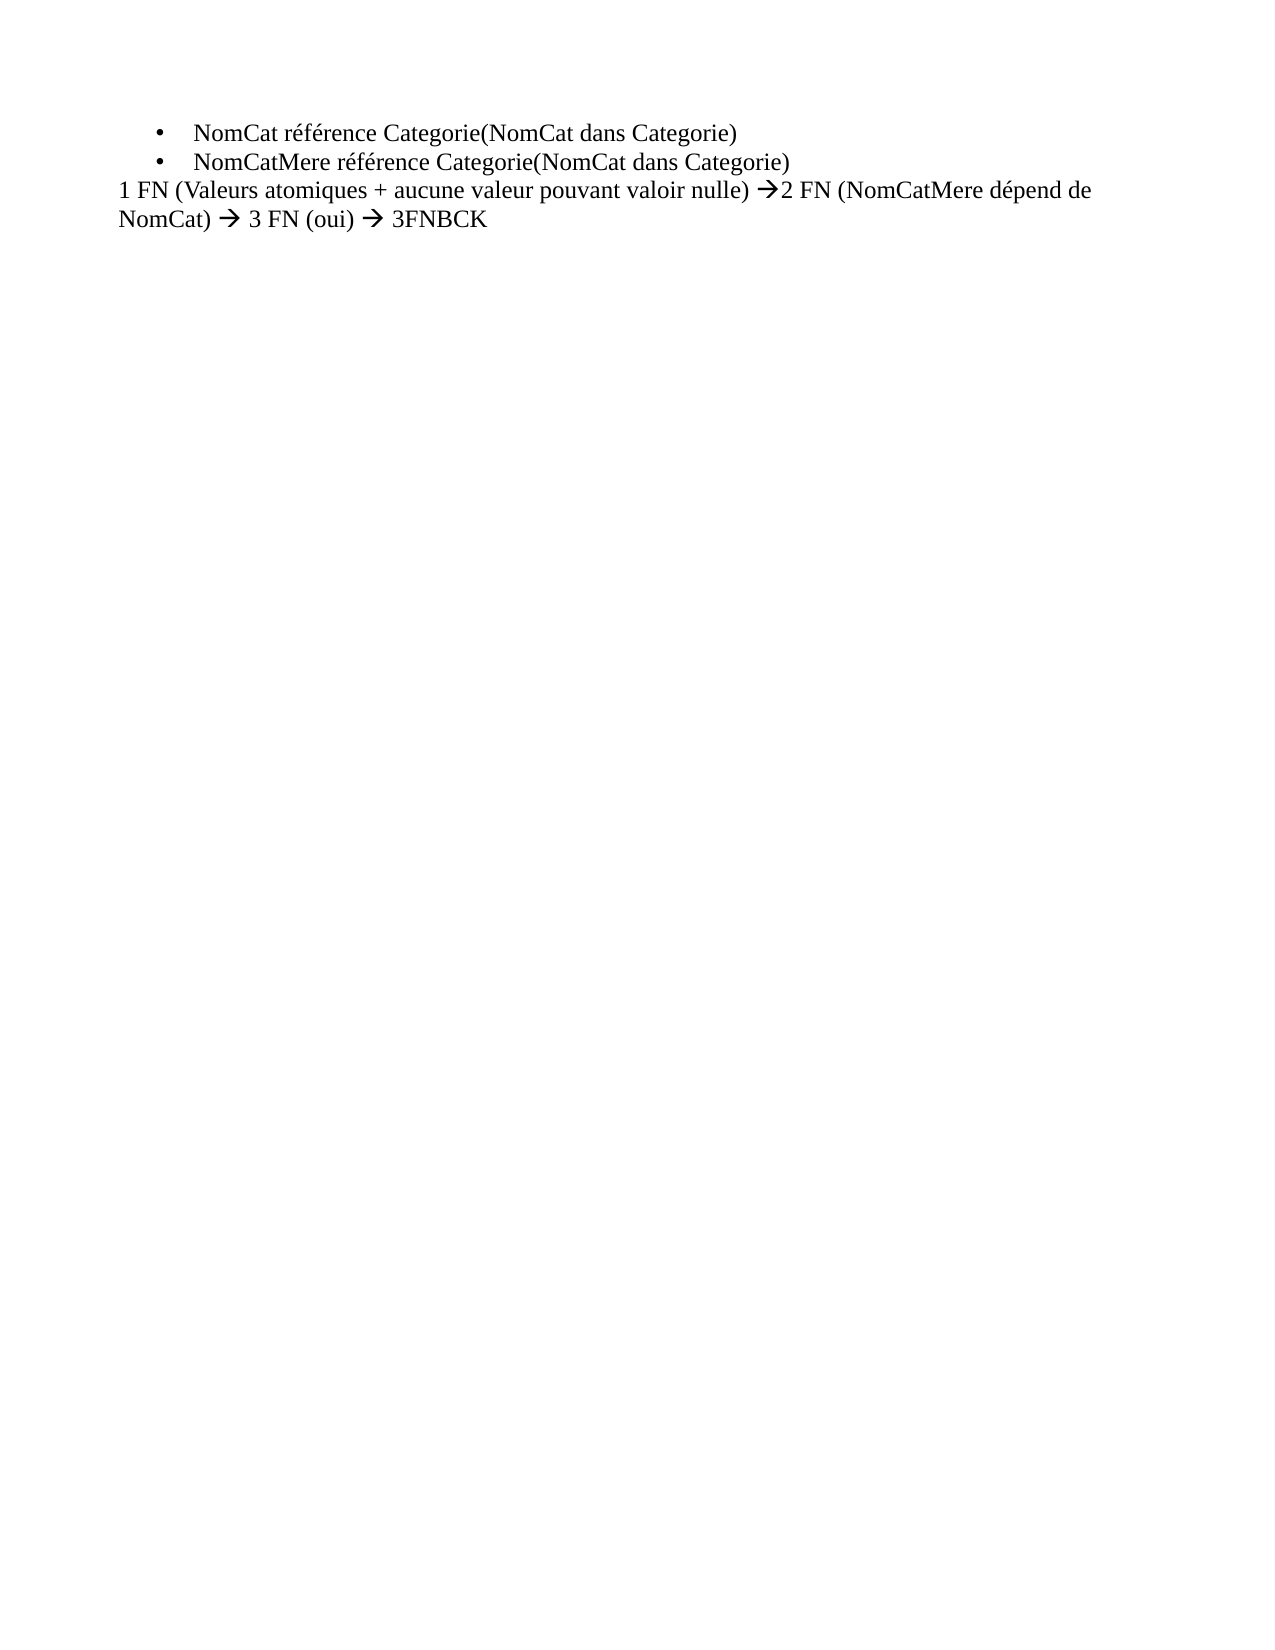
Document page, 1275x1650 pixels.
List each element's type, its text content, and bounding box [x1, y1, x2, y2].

text 1 FN (Valeurs atomiques + aucune valeur pouvant valoir nulle) 2 FN (NomCatMere dépend de NomCat)  3 FN (oui)  3FNBCK [118, 176, 1157, 233]
list NomCat référence Categorie(NomCat dans Categorie) [156, 118, 1157, 147]
list NomCatMere référence Categorie(NomCat dans Categorie) [156, 147, 1157, 176]
